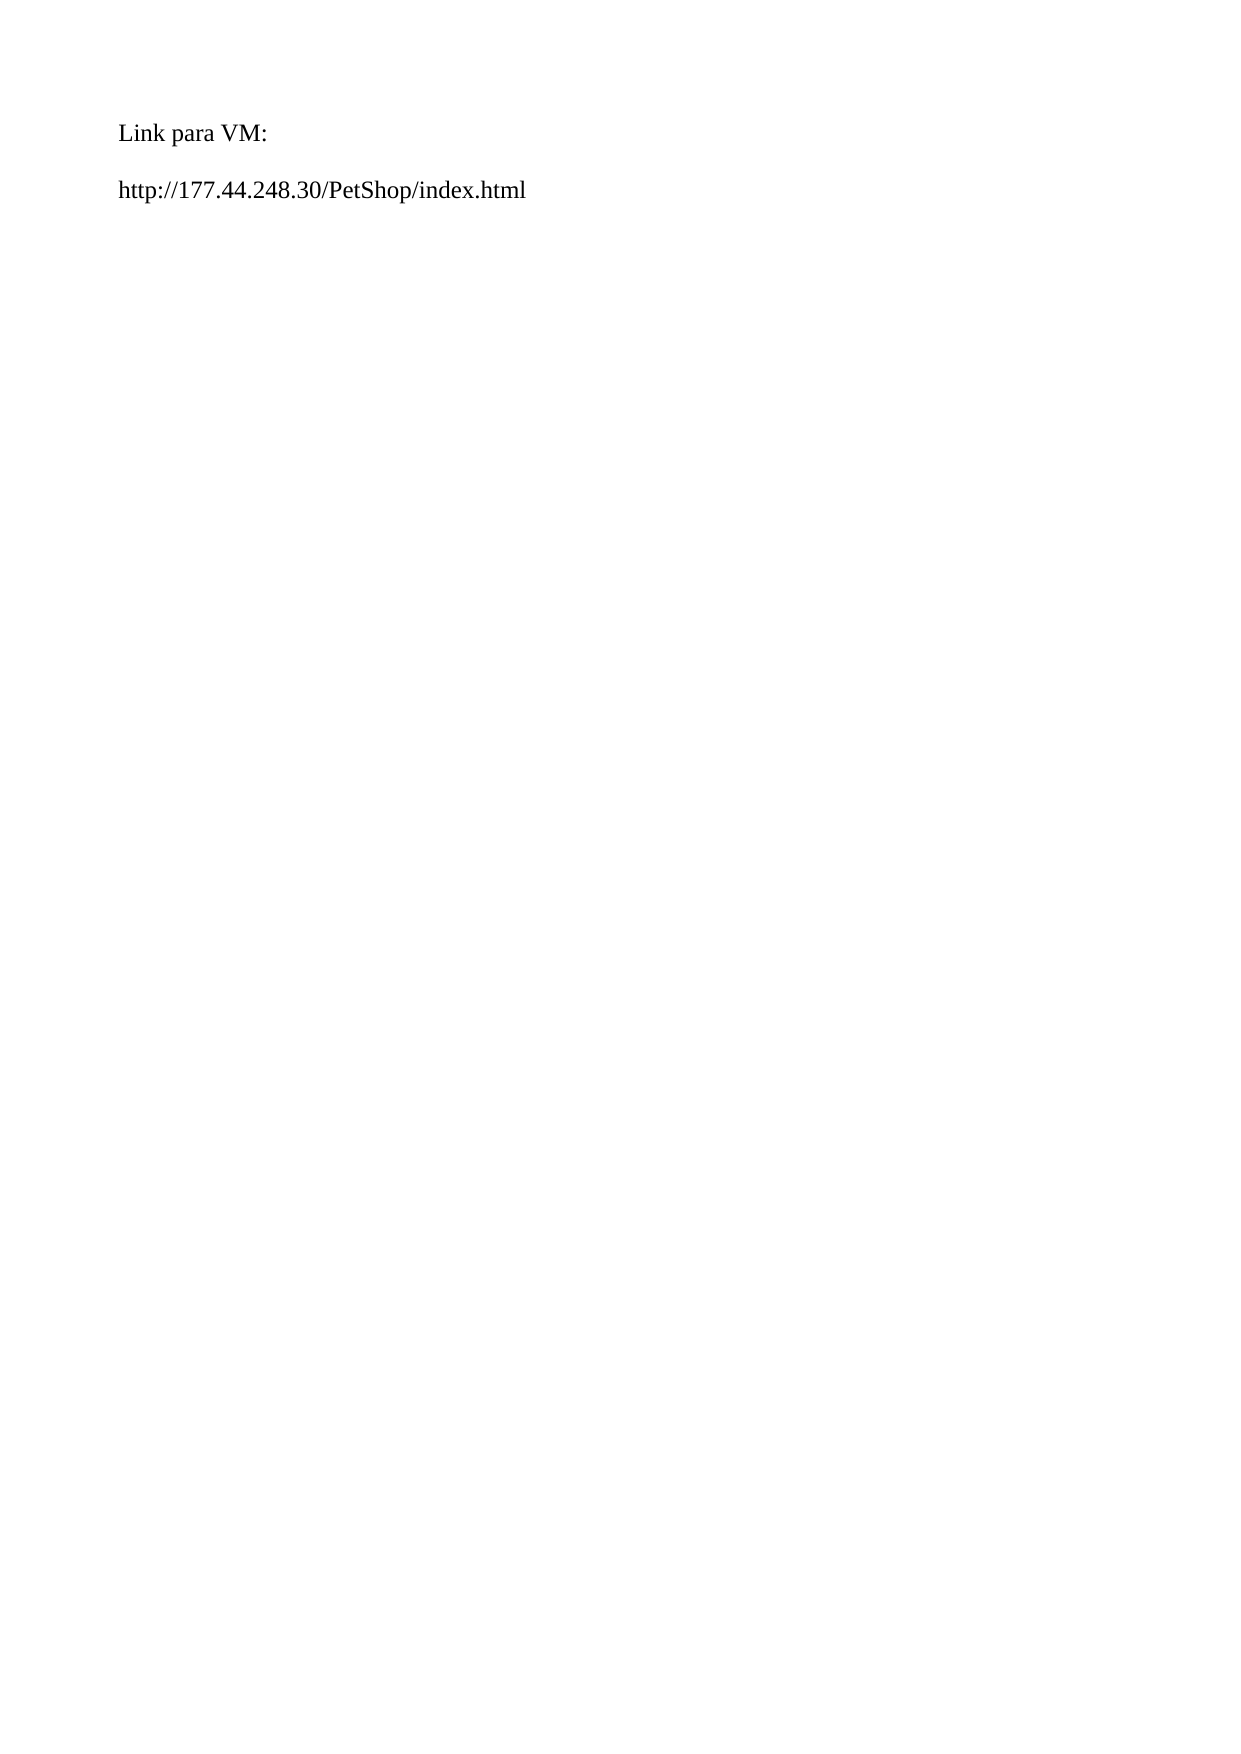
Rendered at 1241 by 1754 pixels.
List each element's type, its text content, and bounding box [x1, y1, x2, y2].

text http://177.44.248.30/PetShop/index.html [118, 176, 1122, 204]
text Link para VM: [118, 118, 1122, 147]
